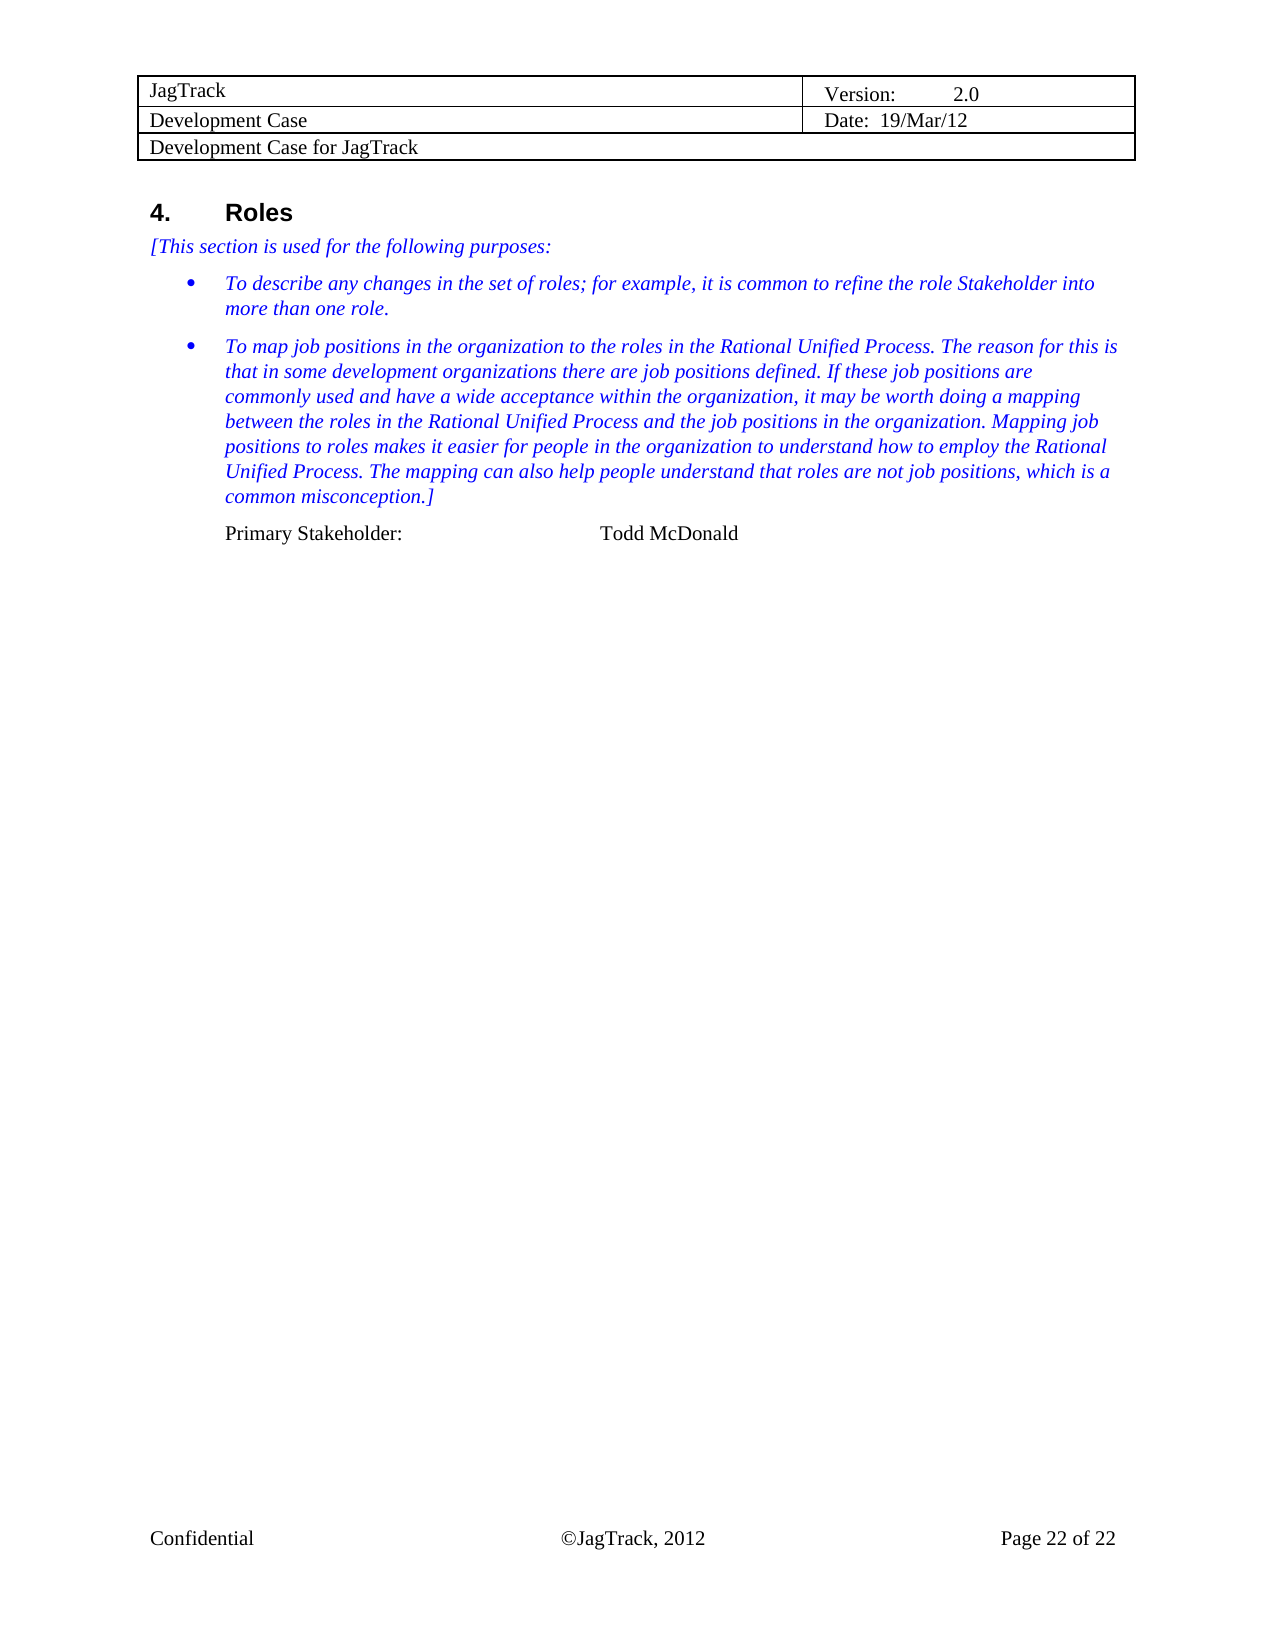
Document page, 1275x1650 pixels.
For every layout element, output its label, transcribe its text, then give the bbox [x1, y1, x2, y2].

list To describe any changes in the set of roles; for example, it is common to refine the role Stakeholder into more than one role. [187, 270, 1125, 320]
subtitle Roles [150, 198, 1125, 227]
list To map job positions in the organization to the roles in the Rational Unified Process. The reason for this is that in some development organizations there are job positions defined. If these job positions are commonly used and have a wide acceptance within the organization, it may be worth doing a mapping between the roles in the Rational Unified Process and the job positions in the organization. Mapping job positions to roles makes it easier for people in the organization to understand how to employ the Rational Unified Process. The mapping can also help people understand that roles are not job positions, which is a common misconception.] [187, 333, 1125, 508]
text [This section is used for the following purposes: [150, 233, 1125, 258]
text Primary Stakeholder: Todd McDonald [225, 520, 1125, 545]
